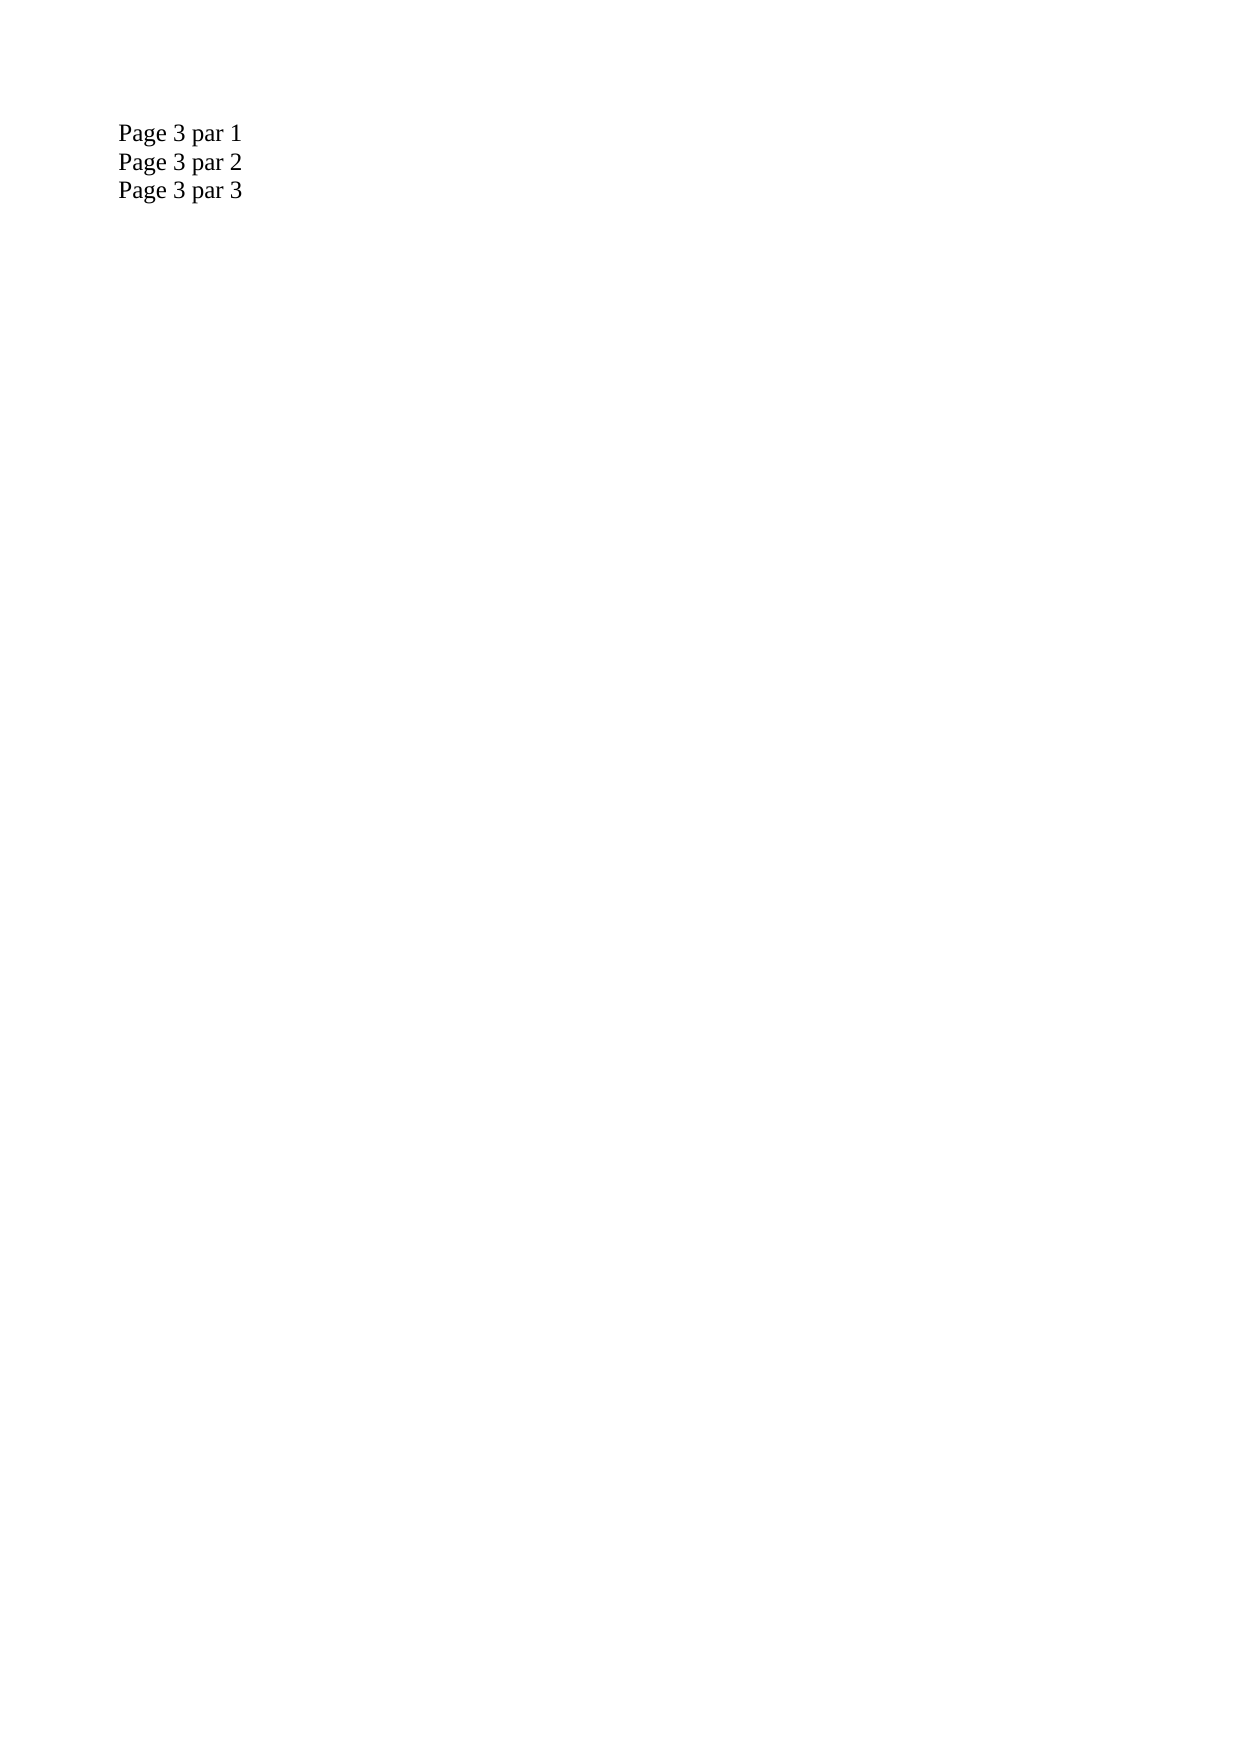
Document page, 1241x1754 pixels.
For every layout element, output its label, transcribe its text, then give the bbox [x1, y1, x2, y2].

text Page 3 par 2 [118, 147, 1122, 176]
text Page 3 par 3 [118, 176, 1122, 204]
text Page 3 par 1 [118, 118, 1122, 147]
